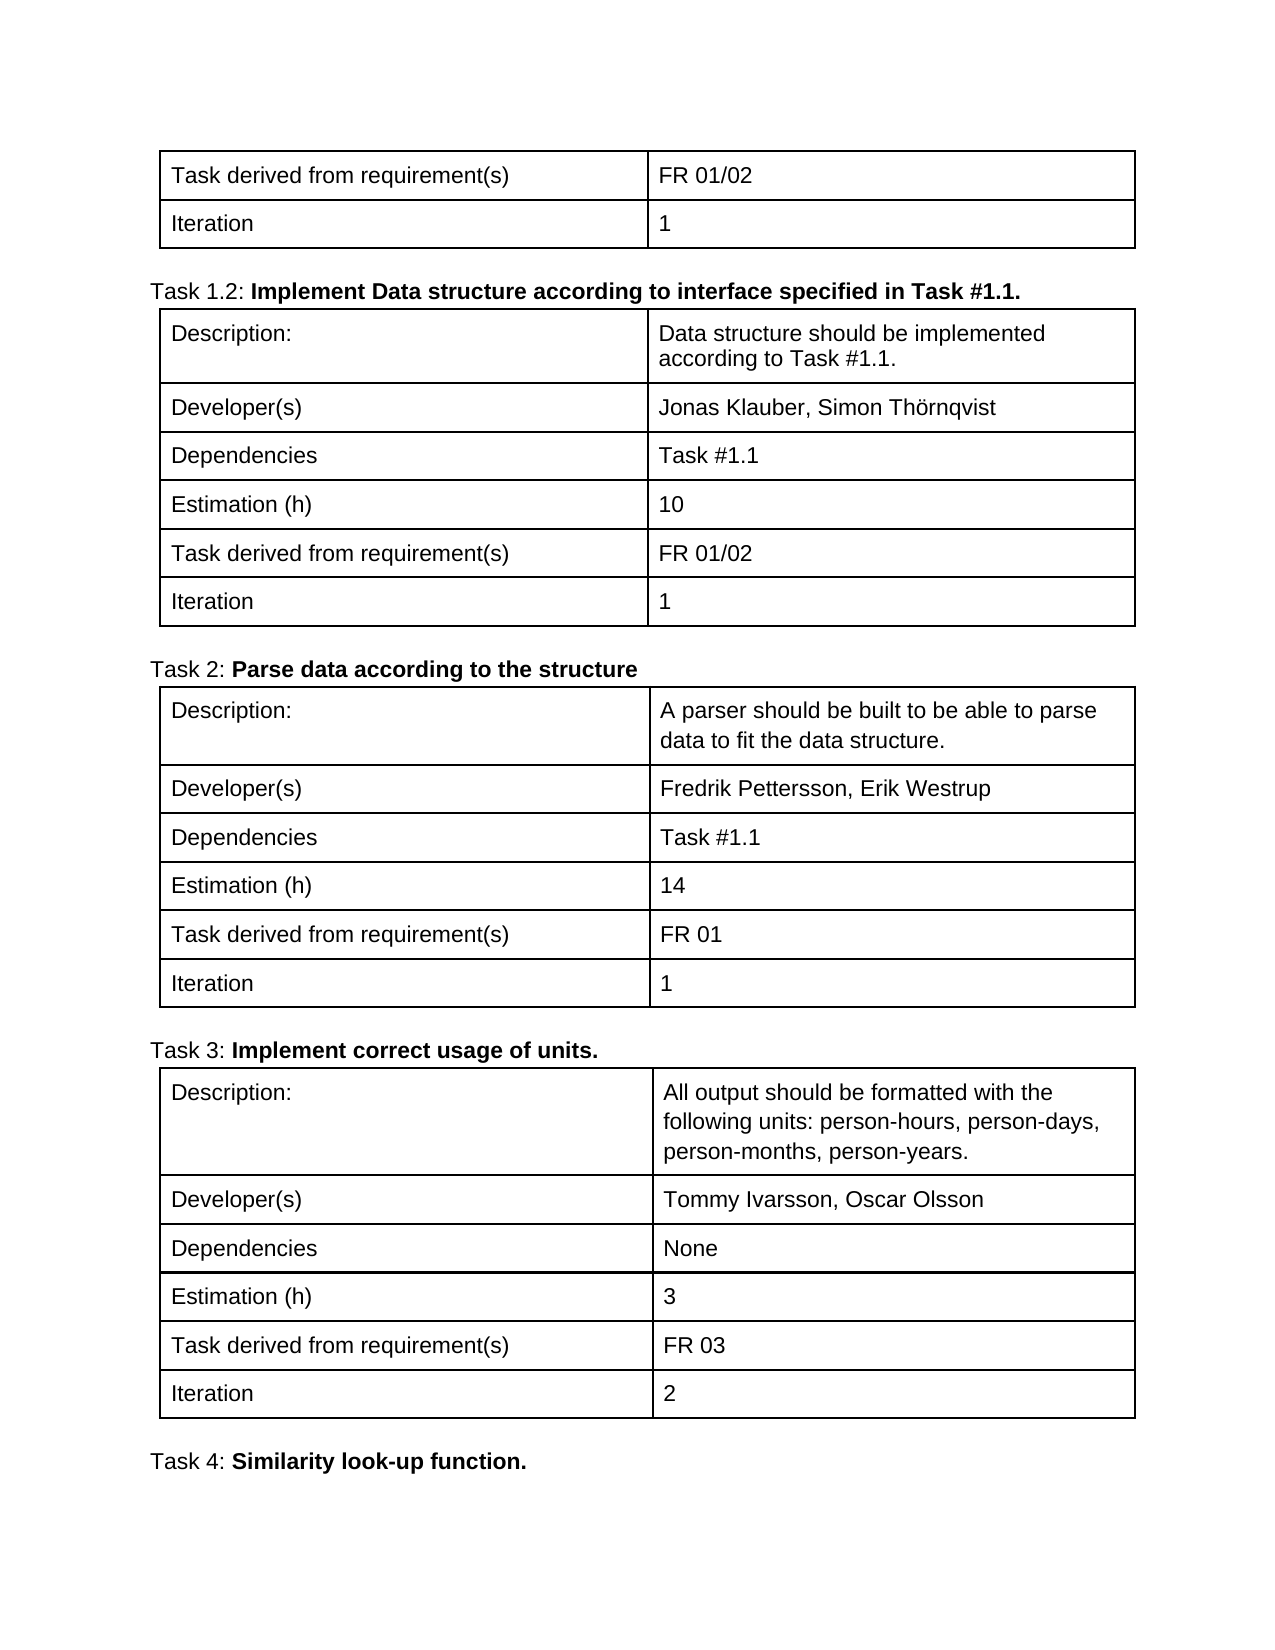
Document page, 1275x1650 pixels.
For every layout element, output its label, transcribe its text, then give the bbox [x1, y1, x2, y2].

table_cell 1 [651, 960, 1134, 1006]
table_cell 3 [654, 1274, 1134, 1320]
table_cell Estimation (h) [161, 481, 647, 528]
table_cell Iteration [161, 578, 647, 625]
table_header A parser should be built to be able to parse data to fit the data structure. [651, 688, 1134, 763]
table_cell 14 [651, 863, 1134, 909]
table_header All output should be formatted with the following units: person-hours, person-days, person-months, person-years. [654, 1069, 1134, 1174]
text Task 1.2: Implement Data structure according to interface specified in Task #1.1. [150, 278, 1125, 304]
table_cell FR 01/02 [649, 152, 1134, 198]
table_cell Iteration [161, 201, 647, 247]
table_cell Jonas Klauber, Simon Thörnqvist [649, 384, 1134, 431]
table_cell Estimation (h) [161, 863, 649, 909]
text Task 3: Implement correct usage of units. [150, 1038, 1125, 1063]
table_header Description: [161, 310, 647, 382]
table_cell Task derived from requirement(s) [161, 911, 649, 958]
table_header Description: [161, 1069, 652, 1174]
table_cell Tommy Ivarsson, Oscar Olsson [654, 1176, 1134, 1223]
table_cell Dependencies [161, 814, 649, 861]
table_header Description: [161, 688, 649, 763]
table_cell Iteration [161, 1371, 652, 1417]
table_cell 1 [649, 201, 1134, 247]
table_cell Task #1.1 [649, 433, 1134, 479]
table_cell Developer(s) [161, 1176, 652, 1223]
table_cell 1 [649, 578, 1134, 625]
table_cell Task derived from requirement(s) [161, 1322, 652, 1368]
table_cell 2 [654, 1371, 1134, 1417]
table_cell 10 [649, 481, 1134, 528]
table_cell Fredrik Pettersson, Erik Westrup [651, 766, 1134, 812]
table_cell Developer(s) [161, 766, 649, 812]
table_cell Developer(s) [161, 384, 647, 431]
table_cell Task #1.1 [651, 814, 1134, 861]
table_cell Iteration [161, 960, 649, 1006]
text Task 4: Similarity look-up function. [150, 1448, 1125, 1474]
table_cell Task derived from requirement(s) [161, 152, 647, 198]
text Task 2: Parse data according to the structure [150, 656, 1125, 682]
table_cell FR 01/02 [649, 530, 1134, 576]
table_cell FR 01 [651, 911, 1134, 958]
table_cell Task derived from requirement(s) [161, 530, 647, 576]
table_cell Estimation (h) [161, 1274, 652, 1320]
table_cell Dependencies [161, 1225, 652, 1271]
table_cell FR 03 [654, 1322, 1134, 1368]
table_cell Dependencies [161, 433, 647, 479]
table_header Data structure should be implemented according to Task #1.1. [649, 310, 1134, 382]
table_cell None [654, 1225, 1134, 1271]
